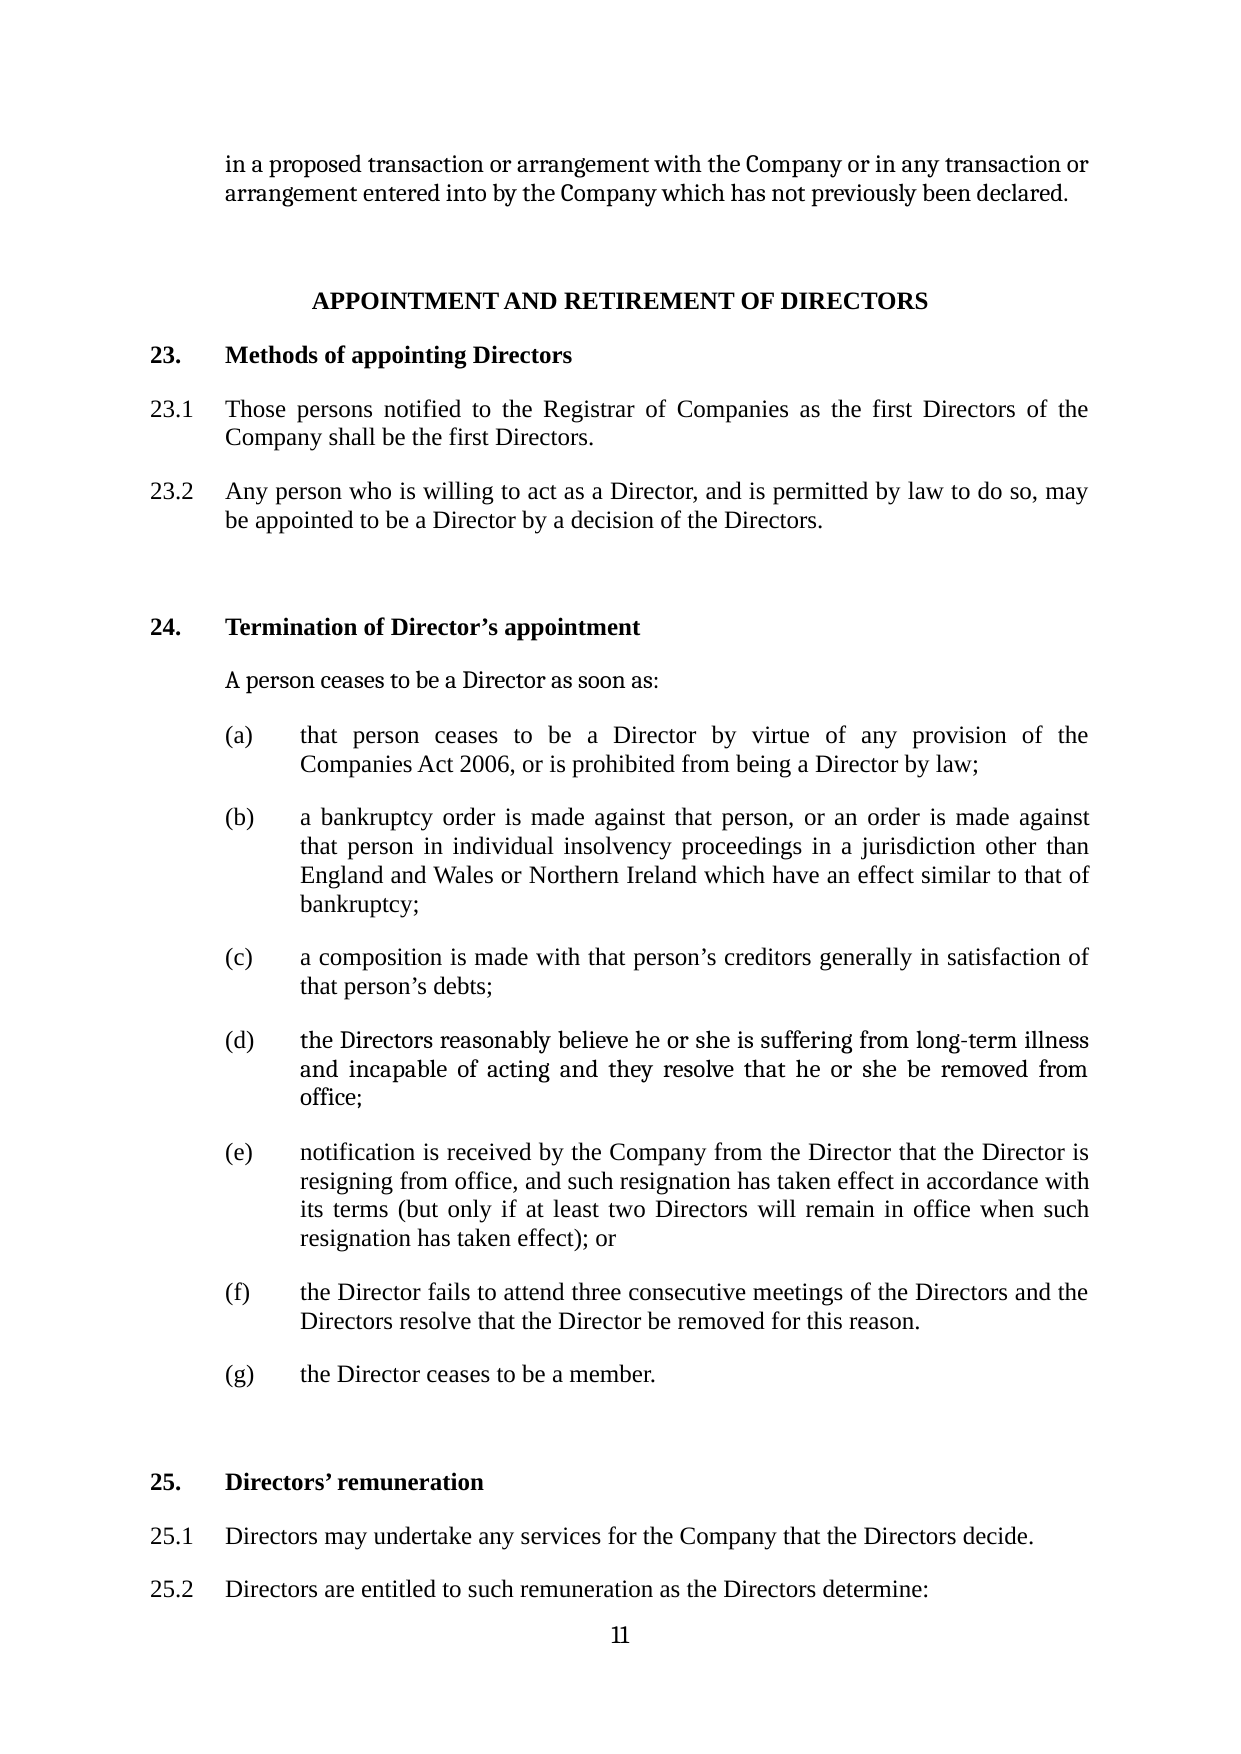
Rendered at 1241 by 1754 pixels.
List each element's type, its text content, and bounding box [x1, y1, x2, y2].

list Any person who is willing to act as a Director, and is permitted by law to do so, may be appointed to be a Director by a decision of the Directors. [150, 476, 1090, 534]
text in a proposed transaction or arrangement with the Company or in any transaction or arrangement entered into by the Company which has not previously been declared. [225, 150, 1090, 207]
list Directors are entitled to such remuneration as the Directors determine: [150, 1574, 1090, 1603]
list a composition is made with that person’s creditors generally in satisfaction of that person’s debts; [225, 942, 1090, 1000]
list a bankruptcy order is made against that person, or an order is made against that person in individual insolvency proceedings in a jurisdiction other than England and Wales or Northern Ireland which have an effect similar to that of bankruptcy; [225, 802, 1090, 917]
list the Directors reasonably believe he or she is suffering from long-term illness and incapable of acting and they resolve that he or she be removed from office; [225, 1025, 1090, 1112]
text A person ceases to be a Director as soon as: [225, 666, 1090, 695]
list Directors’ remuneration [150, 1467, 1090, 1496]
list the Director ceases to be a member. [225, 1359, 1090, 1388]
list that person ceases to be a Director by virtue of any provision of the Companies Act 2006, or is prohibited from being a Director by law; [225, 720, 1090, 777]
list Termination of Director’s appointment [150, 612, 1090, 641]
list notification is received by the Company from the Director that the Director is resigning from office, and such resignation has taken effect in accordance with its terms (but only if at least two Directors will remain in office when such resignation has taken effect); or [225, 1137, 1090, 1252]
list Methods of appointing Directors [150, 340, 1090, 369]
list the Director fails to attend three consecutive meetings of the Directors and the Directors resolve that the Director be removed for this reason. [225, 1277, 1090, 1334]
list Directors may undertake any services for the Company that the Directors decide. [150, 1521, 1090, 1549]
list Those persons notified to the Registrar of Companies as the first Directors of the Company shall be the first Directors. [150, 394, 1090, 451]
text APPOINTMENT AND RETIREMENT OF DIRECTORS [150, 286, 1090, 315]
